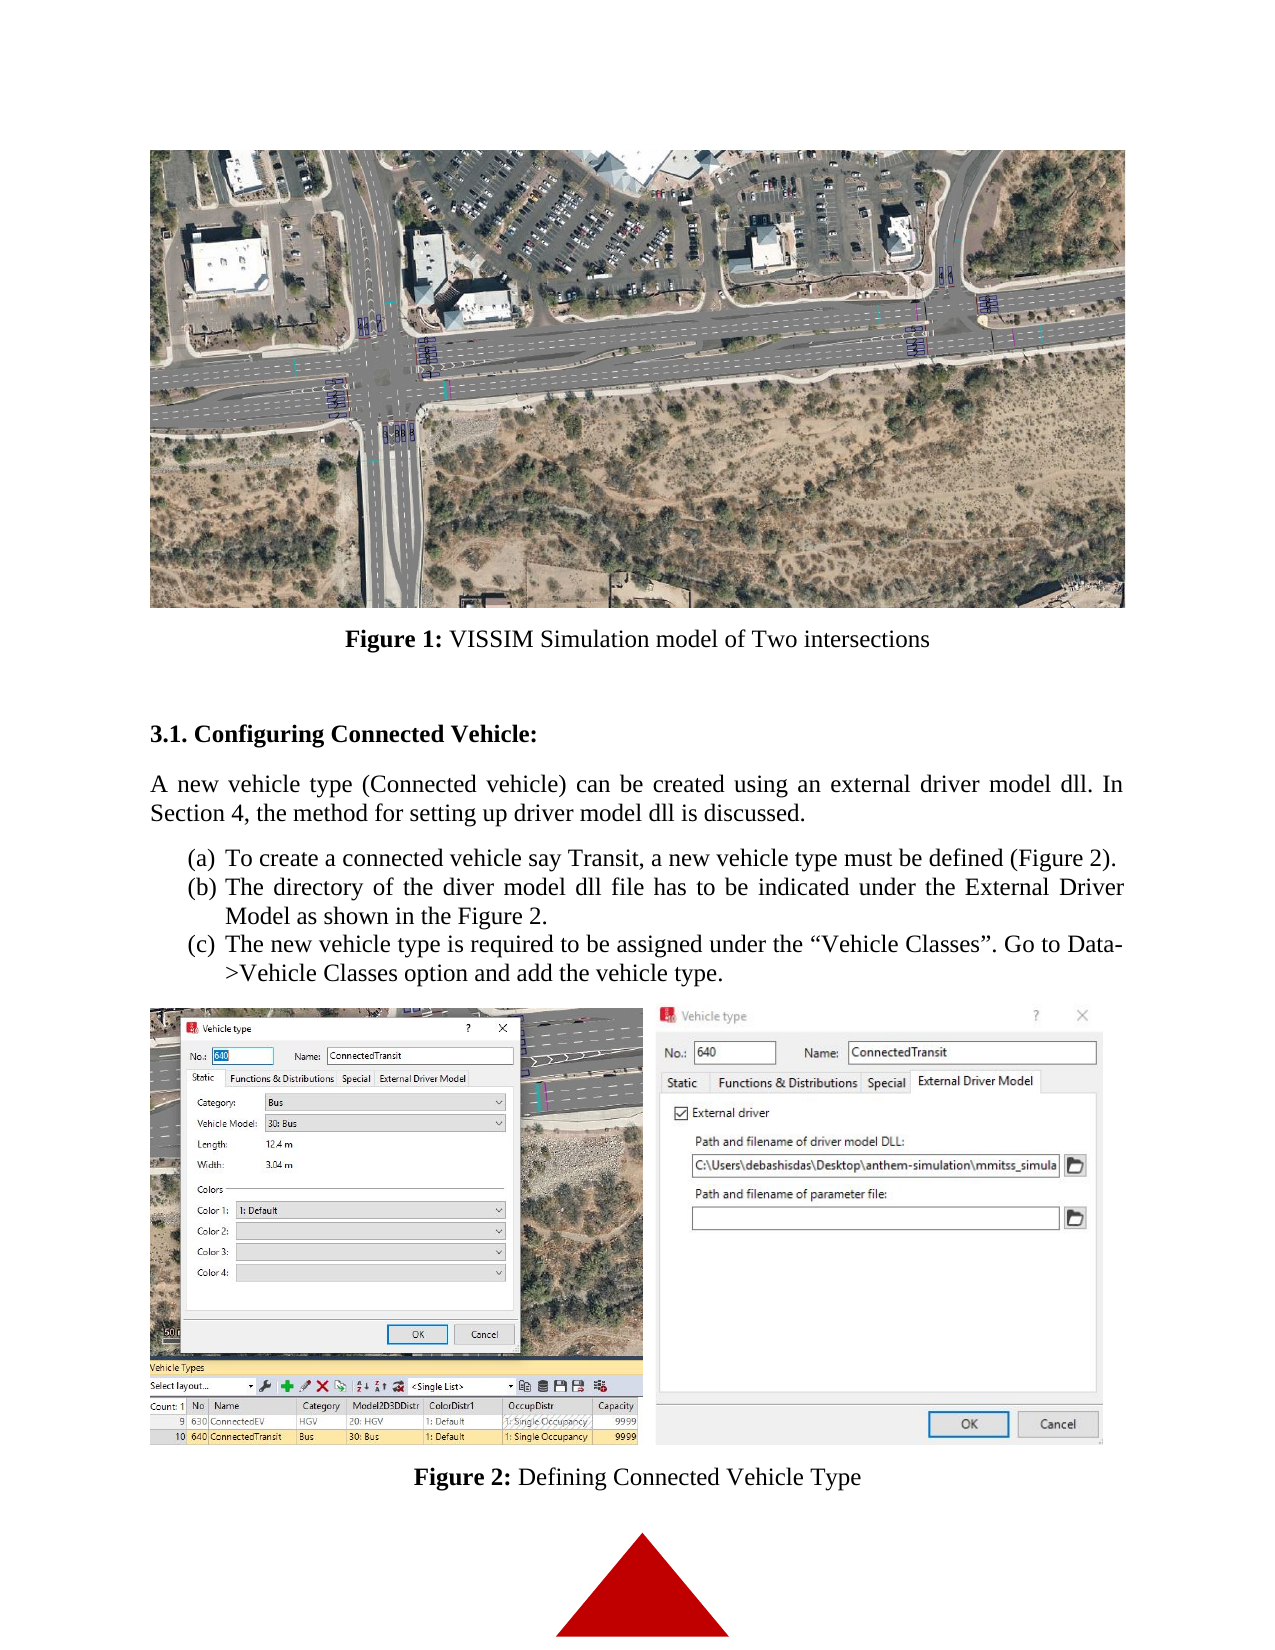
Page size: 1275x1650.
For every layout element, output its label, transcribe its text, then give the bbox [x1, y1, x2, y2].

text A new vehicle type (Connected vehicle) can be created using an external driver model dll. In Section 4, the method for setting up driver model dll is discussed. [150, 769, 1125, 827]
text Figure 2: Defining Connected Vehicle Type [150, 1462, 1125, 1490]
list The new vehicle type is required to be assigned under the “Vehicle Classes”. Go to Data->Vehicle Classes option and add the vehicle type. [187, 929, 1125, 987]
list The directory of the diver model dll file has to be indicated under the External Driver Model as shown in the Figure 2. [187, 872, 1125, 929]
picture [150, 150, 1125, 608]
picture [150, 1008, 643, 1445]
text Figure 1: VISSIM Simulation model of Two intersections [150, 624, 1125, 653]
subtitle 3.1. Configuring Connected Vehicle: [150, 719, 1125, 748]
list To create a connected vehicle say Transit, a new vehicle type must be defined (Figure 2). [187, 843, 1125, 872]
picture [655, 1003, 1103, 1445]
